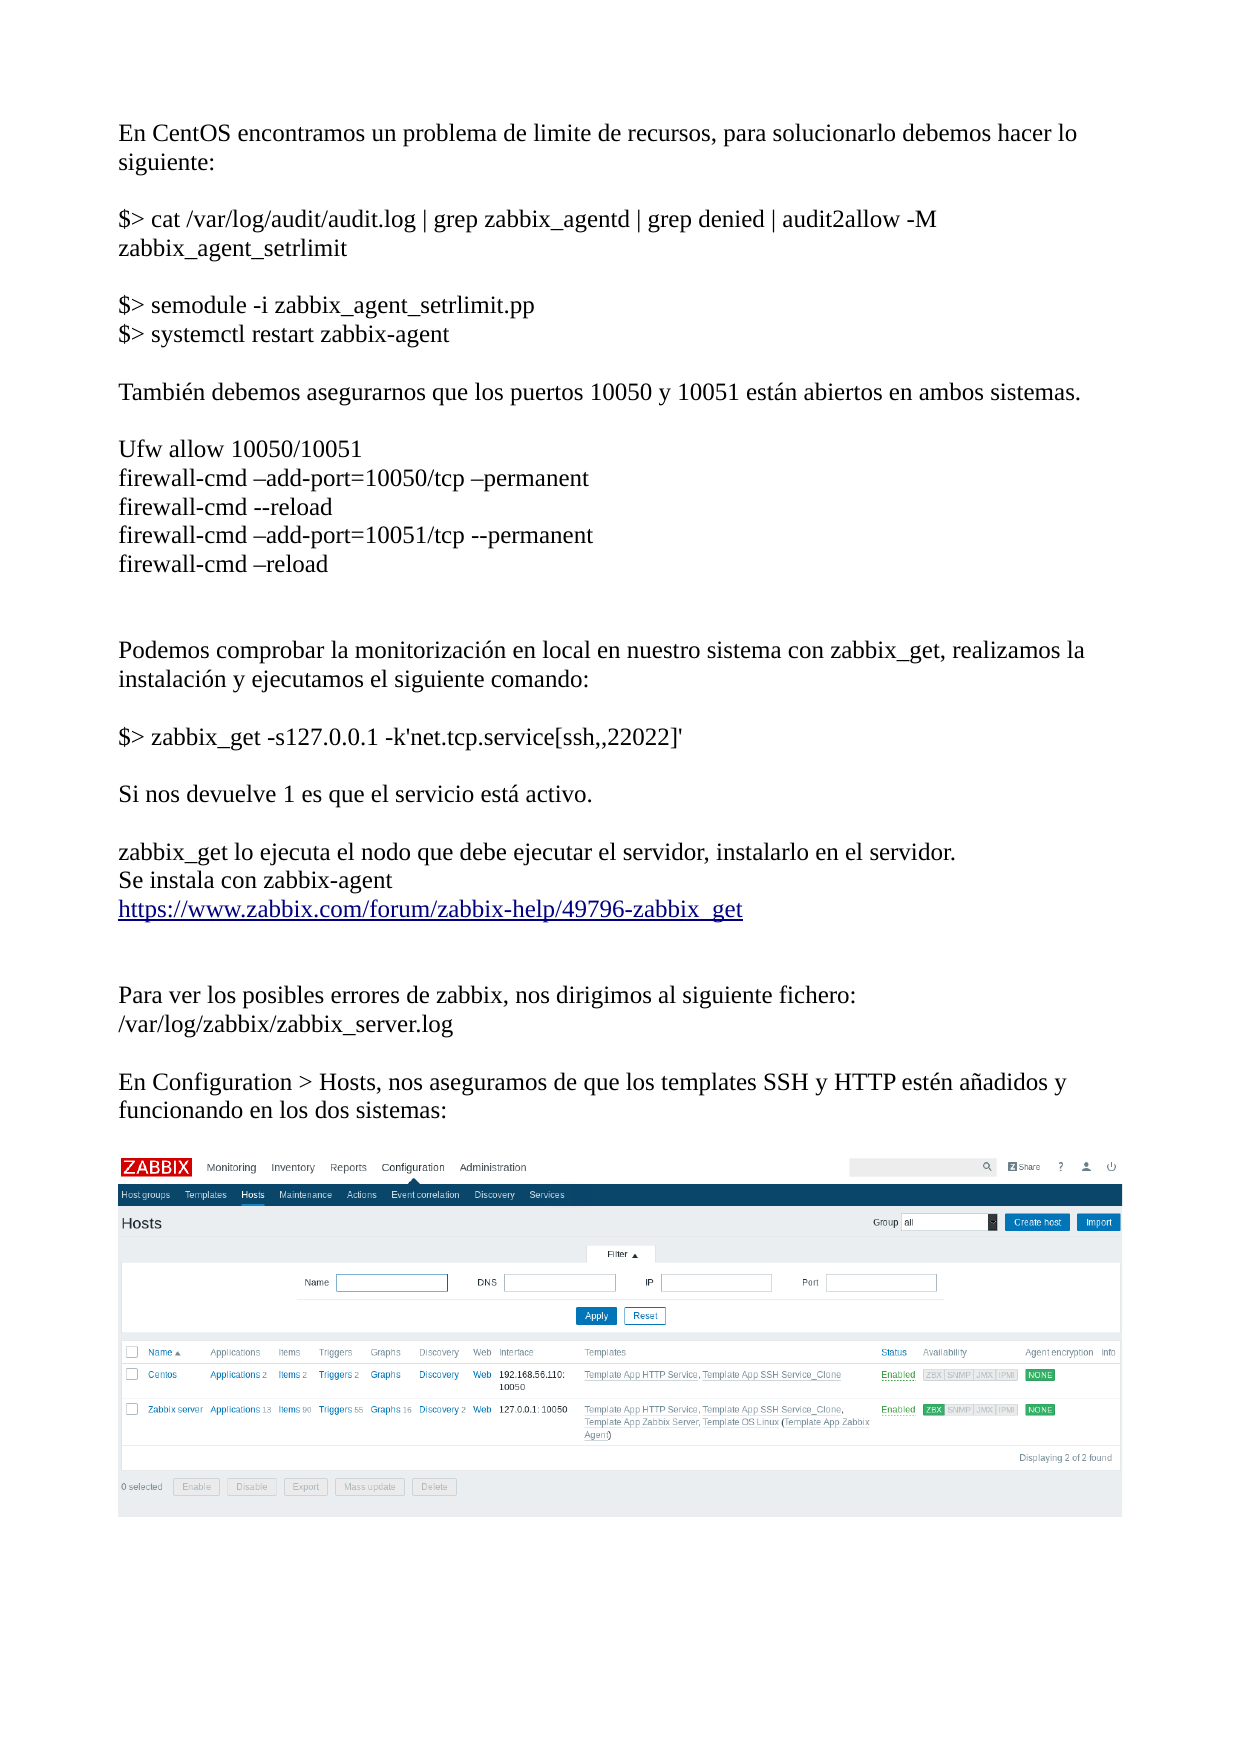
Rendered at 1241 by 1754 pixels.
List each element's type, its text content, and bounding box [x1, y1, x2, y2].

text Se instala con zabbix-agent [118, 866, 1122, 894]
picture [118, 1153, 1123, 1517]
text firewall-cmd --reload [118, 492, 1122, 521]
text Para ver los posibles errores de zabbix, nos dirigimos al siguiente fichero: [118, 981, 1122, 1009]
text Ufw allow 10050/10051 [118, 434, 1122, 463]
text firewall-cmd –add-port=10050/tcp –permanent [118, 463, 1122, 492]
text En Configuration > Hosts, nos aseguramos de que los templates SSH y HTTP estén añadidos y funcionando en los dos sistemas: [118, 1067, 1122, 1124]
text firewall-cmd –reload [118, 549, 1122, 578]
text $> zabbix_get -s127.0.0.1 -k'net.tcp.service[ssh,,22022]' [118, 722, 1122, 751]
text $> cat /var/log/audit/audit.log | grep zabbix_agentd | grep denied | audit2allow -M zabbix_agent_setrlimit $> semodule -i zabbix_agent_setrlimit.pp $> systemctl restart zabbix-agent [118, 176, 1122, 348]
text En CentOS encontramos un problema de limite de recursos, para solucionarlo debemos hacer lo siguiente: [118, 118, 1122, 176]
text Si nos devuelve 1 es que el servicio está activo. [118, 779, 1122, 808]
text https://www.zabbix.com/forum/zabbix-help/49796-zabbix_get [118, 894, 1122, 923]
text /var/log/zabbix/zabbix_server.log [118, 1009, 1122, 1038]
text También debemos asegurarnos que los puertos 10050 y 10051 están abiertos en ambos sistemas. [118, 377, 1122, 406]
text zabbix_get lo ejecuta el nodo que debe ejecutar el servidor, instalarlo en el servidor. [118, 837, 1122, 866]
text firewall-cmd –add-port=10051/tcp --permanent [118, 521, 1122, 549]
text Podemos comprobar la monitorización en local en nuestro sistema con zabbix_get, realizamos la instalación y ejecutamos el siguiente comando: [118, 636, 1122, 693]
